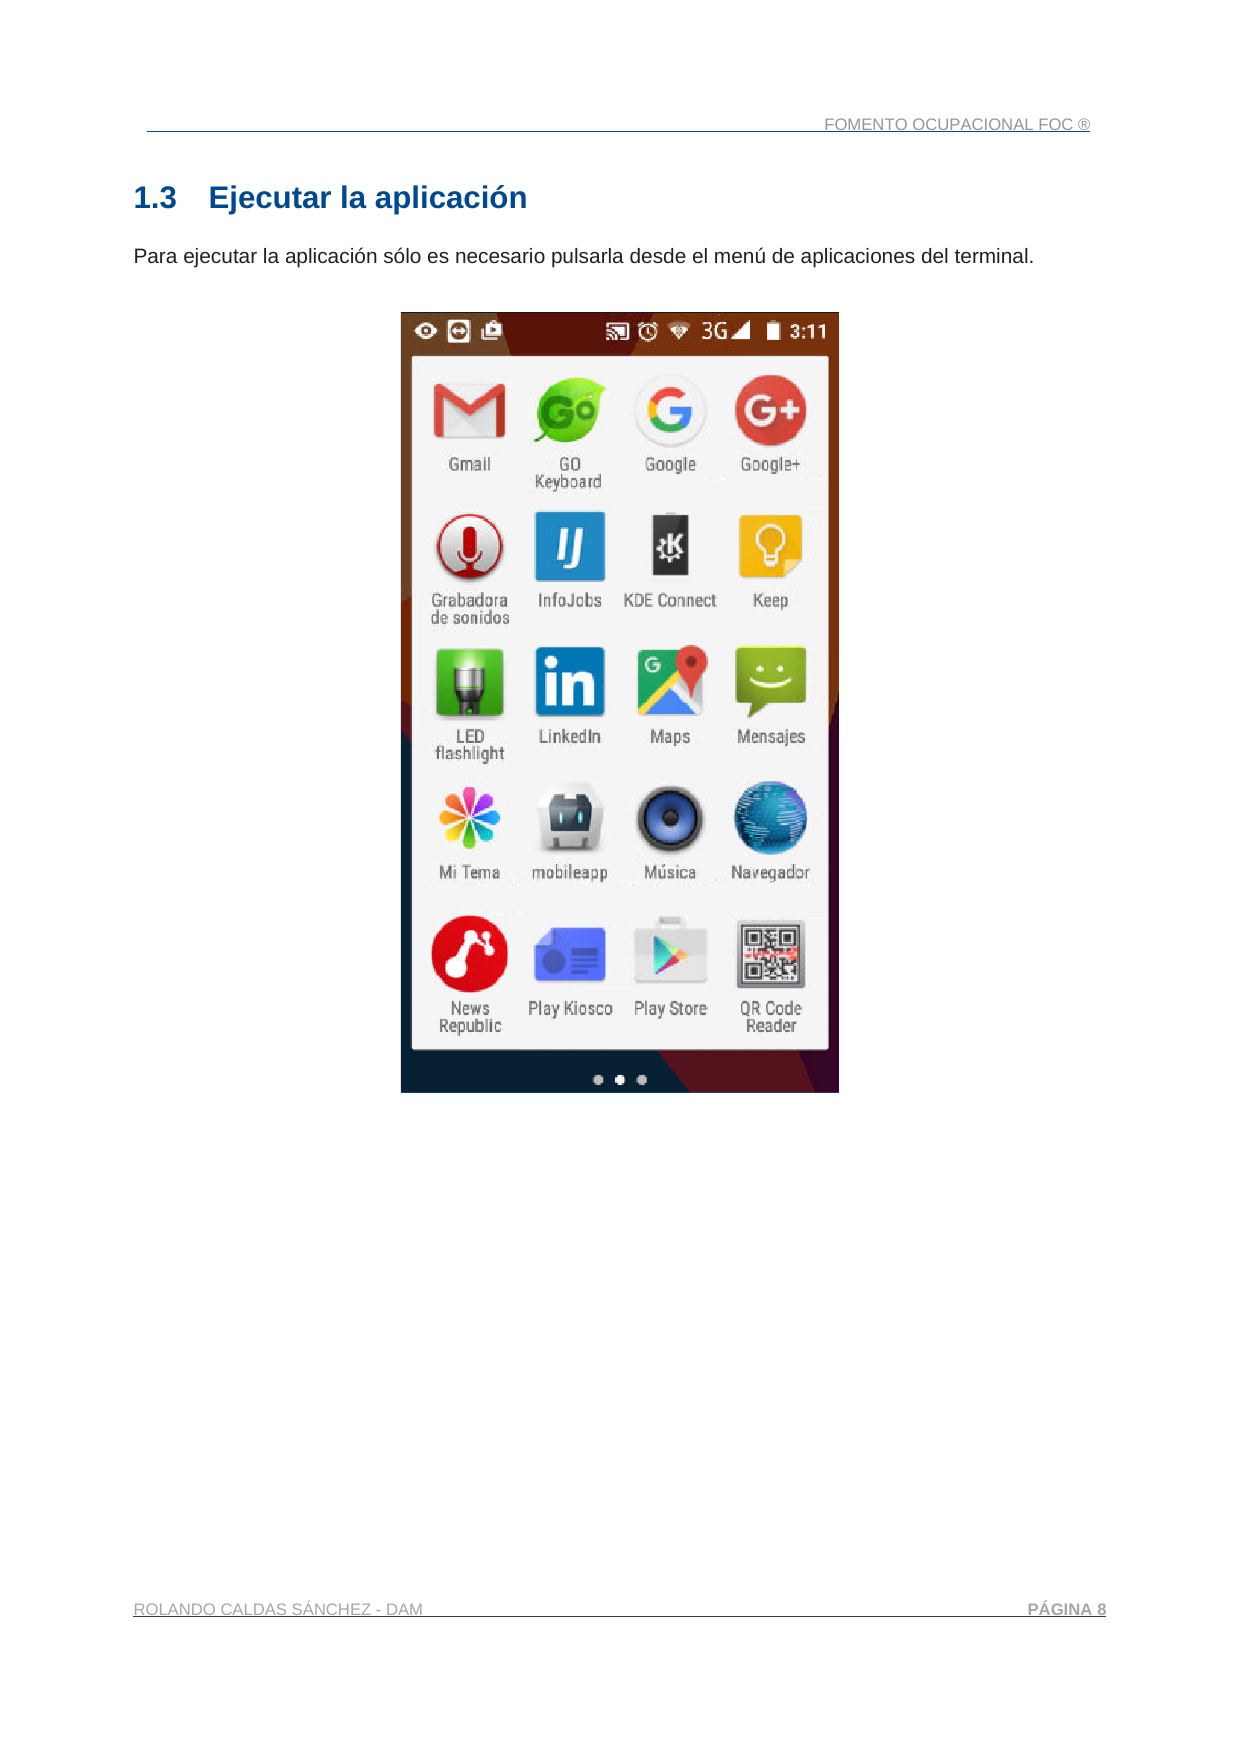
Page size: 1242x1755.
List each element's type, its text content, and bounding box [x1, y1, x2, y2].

picture [400, 312, 839, 1093]
list Ejecutar la aplicación [133, 180, 1106, 215]
text Para ejecutar la aplicación sólo es necesario pulsarla desde el menú de aplicaciones del terminal. [133, 244, 1100, 268]
